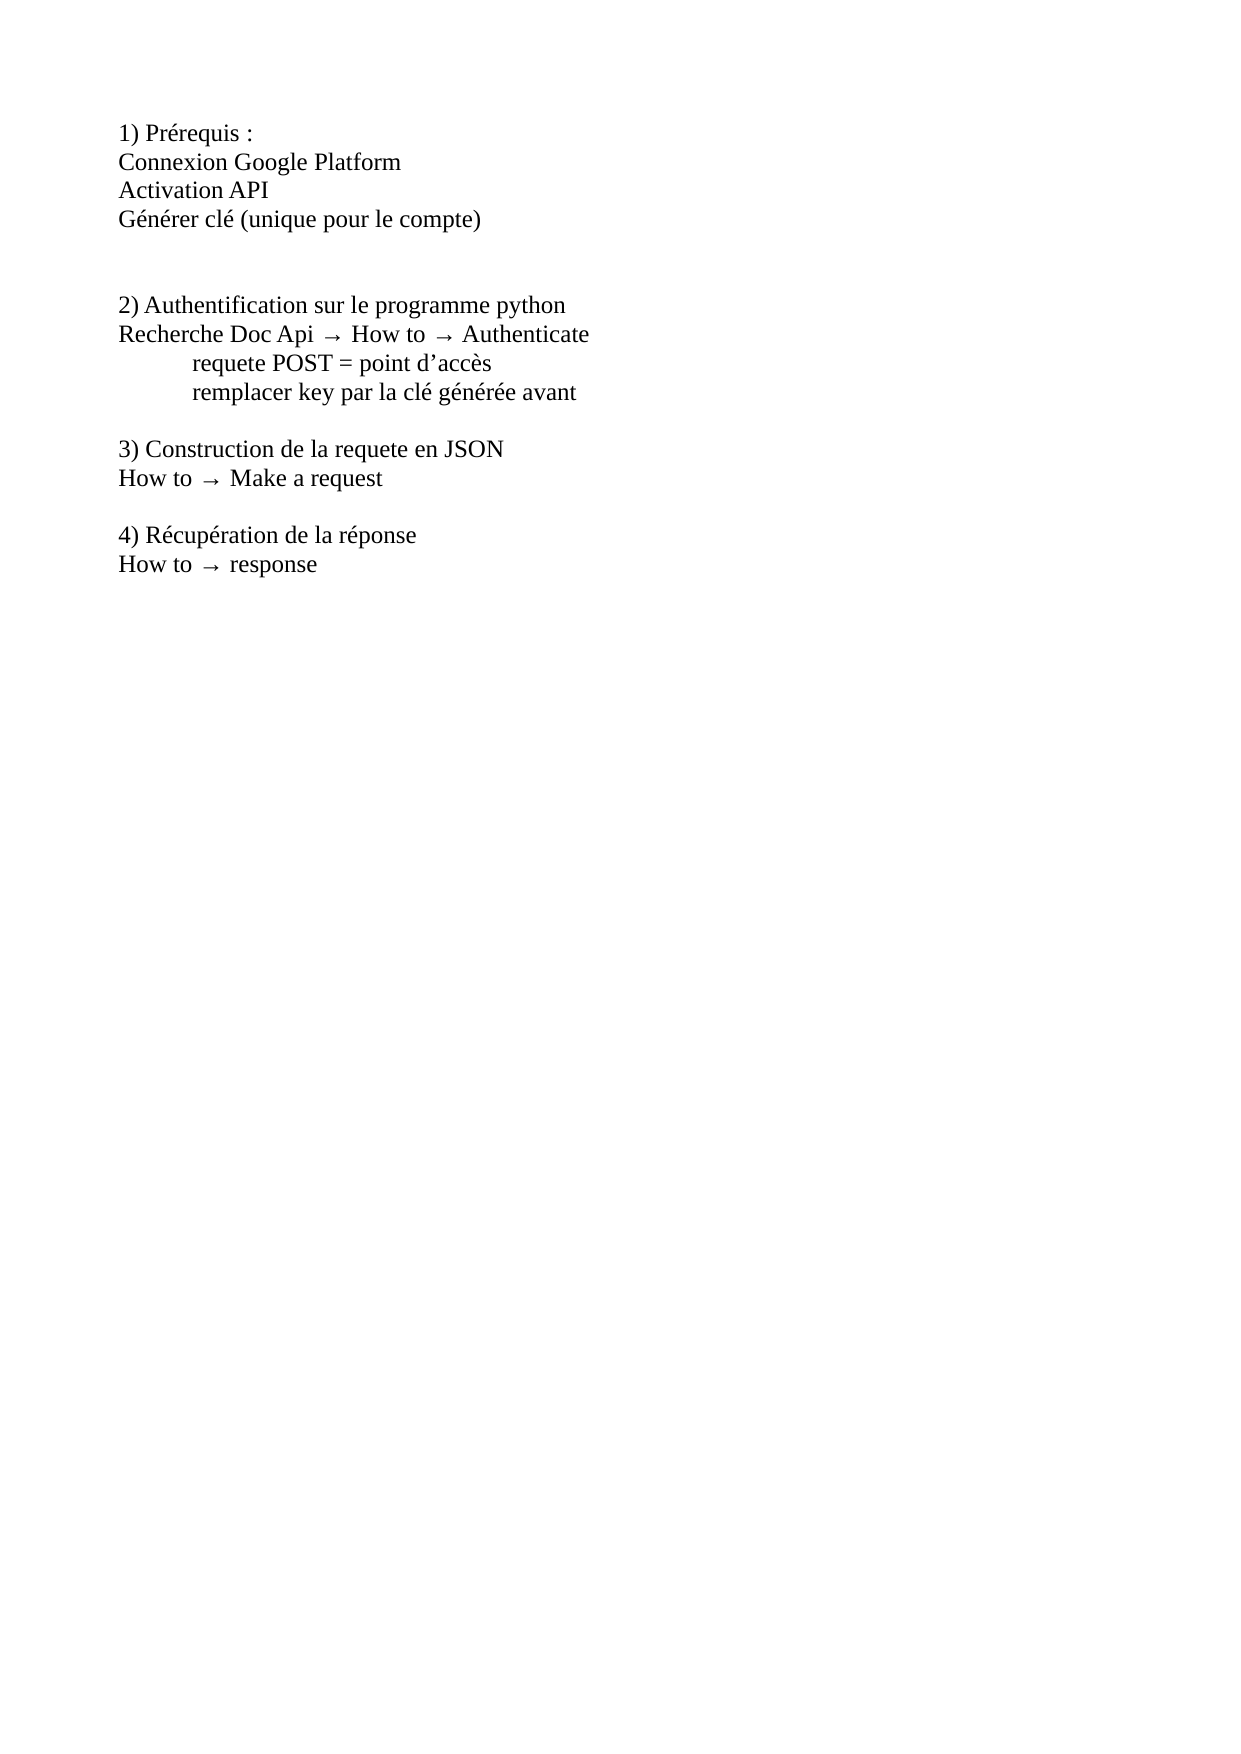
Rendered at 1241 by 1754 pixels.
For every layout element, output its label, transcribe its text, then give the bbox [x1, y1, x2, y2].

text Recherche Doc Api → How to → Authenticate [118, 319, 1122, 348]
text 3) Construction de la requete en JSON [118, 434, 1122, 463]
text 4) Récupération de la réponse [118, 521, 1122, 549]
text requete POST = point d’accès [118, 348, 1122, 377]
text How to → Make a request [118, 463, 1122, 492]
text Connexion Google Platform [118, 147, 1122, 176]
text 1) Prérequis : [118, 118, 1122, 147]
text Générer clé (unique pour le compte) [118, 204, 1122, 233]
text How to → response [118, 549, 1122, 578]
text 2) Authentification sur le programme python [118, 291, 1122, 319]
text remplacer key par la clé générée avant [118, 377, 1122, 406]
text Activation API [118, 176, 1122, 204]
